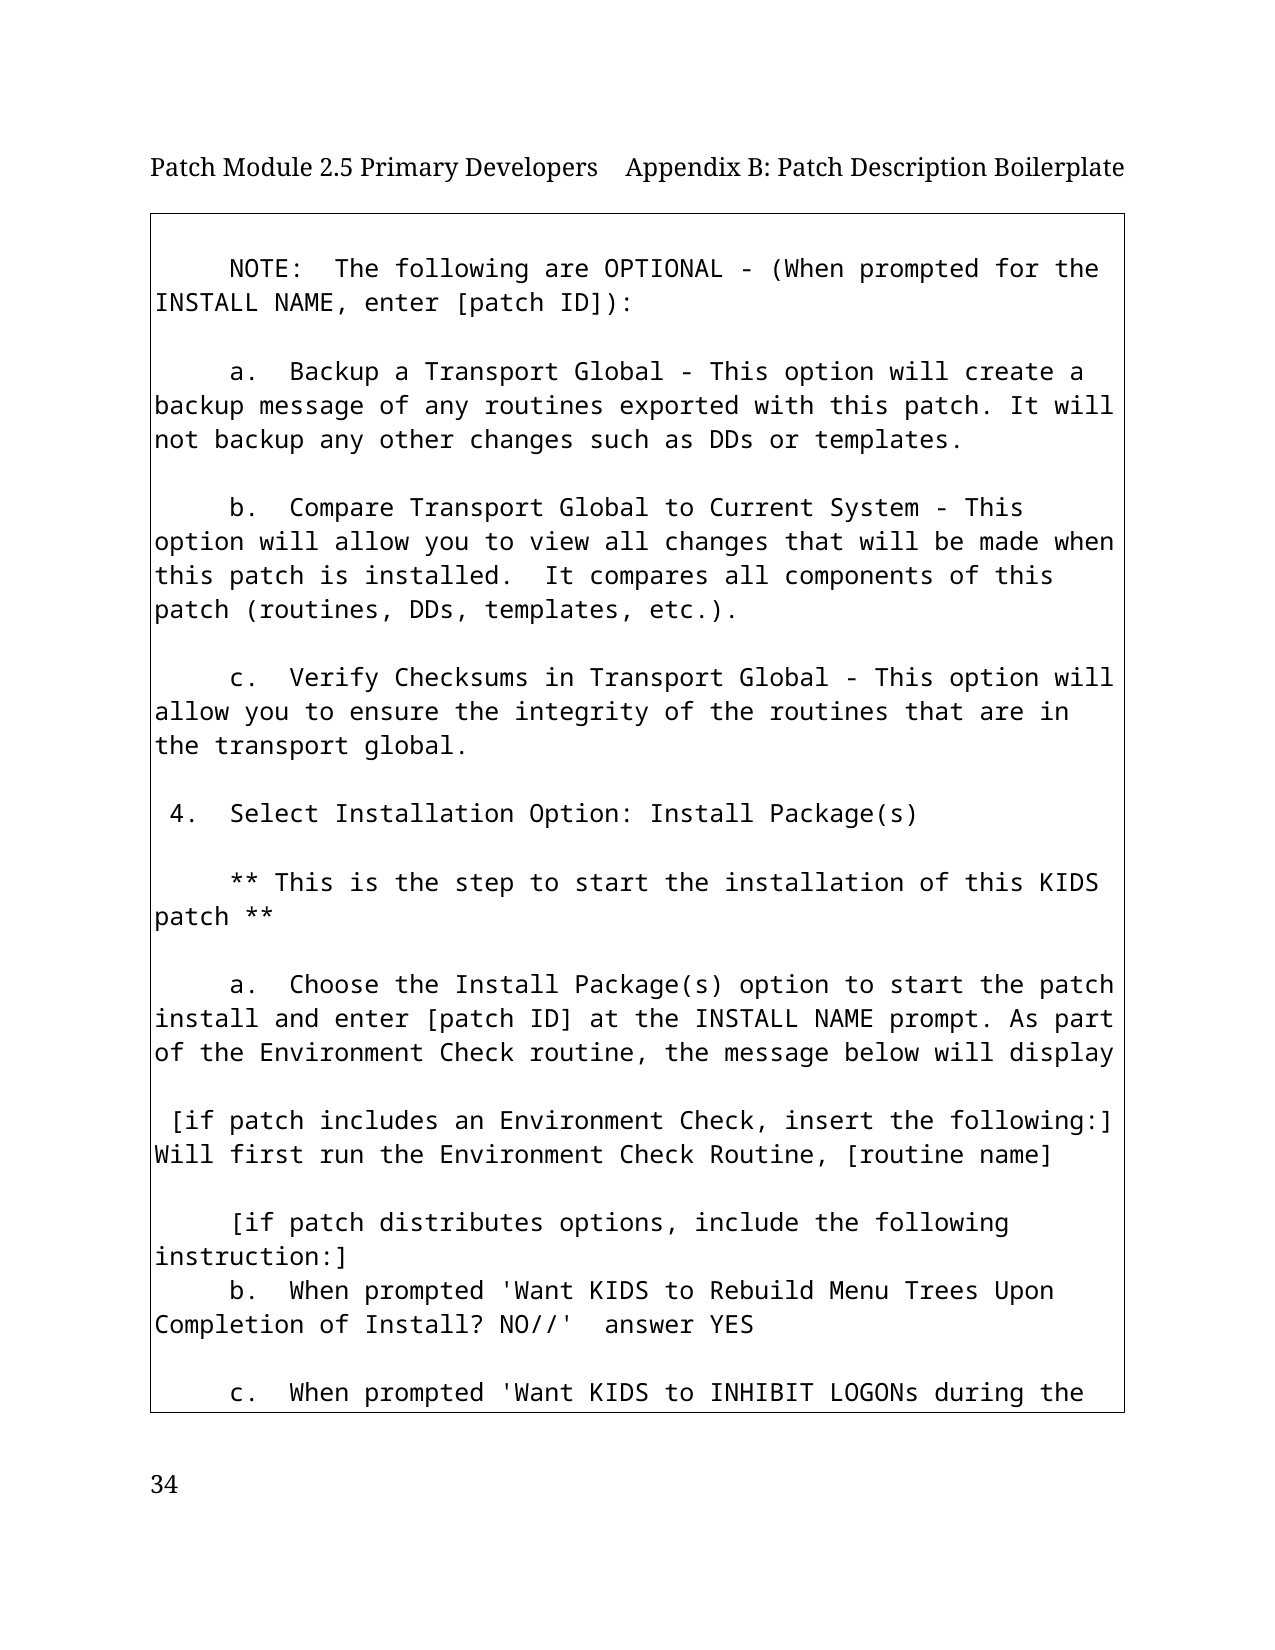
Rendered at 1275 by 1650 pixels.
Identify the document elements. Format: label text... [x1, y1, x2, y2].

text [if patch includes an Environment Check, insert the following:] Will first run the Environment Check Routine, [routine name] [151, 1098, 1124, 1171]
text [if patch distributes options, include the following instruction:] [151, 1201, 1124, 1269]
text 4. Select Installation Option: Install Package(s) [151, 792, 1124, 830]
text a. Choose the Install Package(s) option to start the patch install and enter [patch ID] at the INSTALL NAME prompt. As part of the Environment Check routine, the message below will display [151, 962, 1124, 1068]
text c. Verify Checksums in Transport Global - This option will allow you to ensure the integrity of the routines that are in the transport global. [151, 656, 1124, 762]
text b. Compare Transport Global to Current System - This option will allow you to view all changes that will be made when this patch is installed. It compares all components of this patch (routines, DDs, templates, etc.). [151, 485, 1124, 626]
text NOTE: The following are OPTIONAL - (When prompted for the INSTALL NAME, enter [patch ID]): [151, 247, 1124, 319]
text b. When prompted 'Want KIDS to Rebuild Menu Trees Upon Completion of Install? NO//' answer YES [151, 1269, 1124, 1341]
text ** This is the step to start the installation of this KIDS patch ** [151, 860, 1124, 932]
text a. Backup a Transport Global - This option will create a backup message of any routines exported with this patch. It will not backup any other changes such as DDs or templates. [151, 349, 1124, 455]
text c. When prompted 'Want KIDS to INHIBIT LOGONs during the [151, 1371, 1124, 1412]
